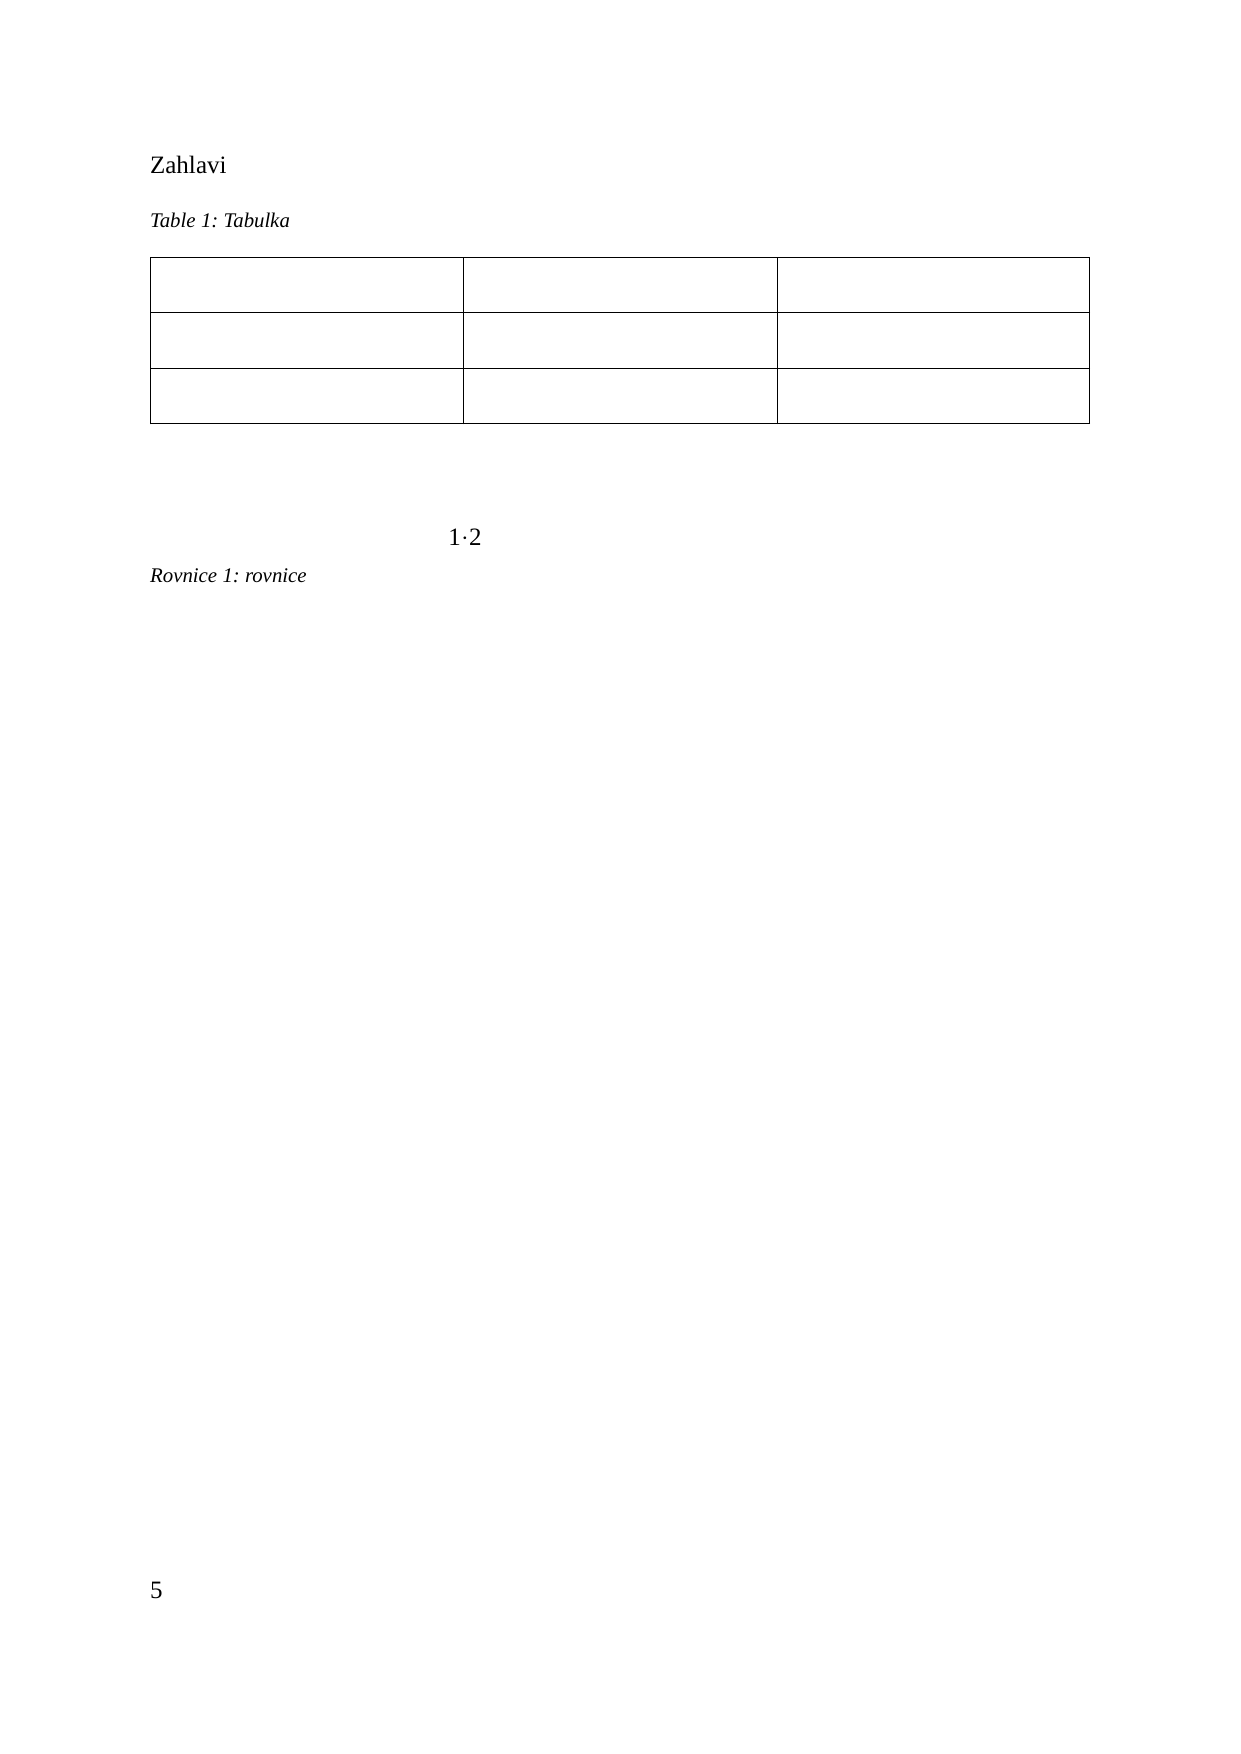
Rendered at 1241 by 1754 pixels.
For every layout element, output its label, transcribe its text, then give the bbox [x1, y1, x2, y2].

table_cell [464, 313, 777, 368]
text Rovnice 1: rovnice [150, 523, 780, 587]
table_header [464, 258, 777, 312]
text Table 1: Tabulka [150, 208, 1090, 232]
table_cell [778, 313, 1089, 368]
table_cell [464, 369, 777, 423]
table_cell [151, 313, 463, 368]
table_cell [151, 369, 463, 423]
table_header [778, 258, 1089, 312]
table_cell [778, 369, 1089, 423]
table_header [151, 258, 463, 312]
